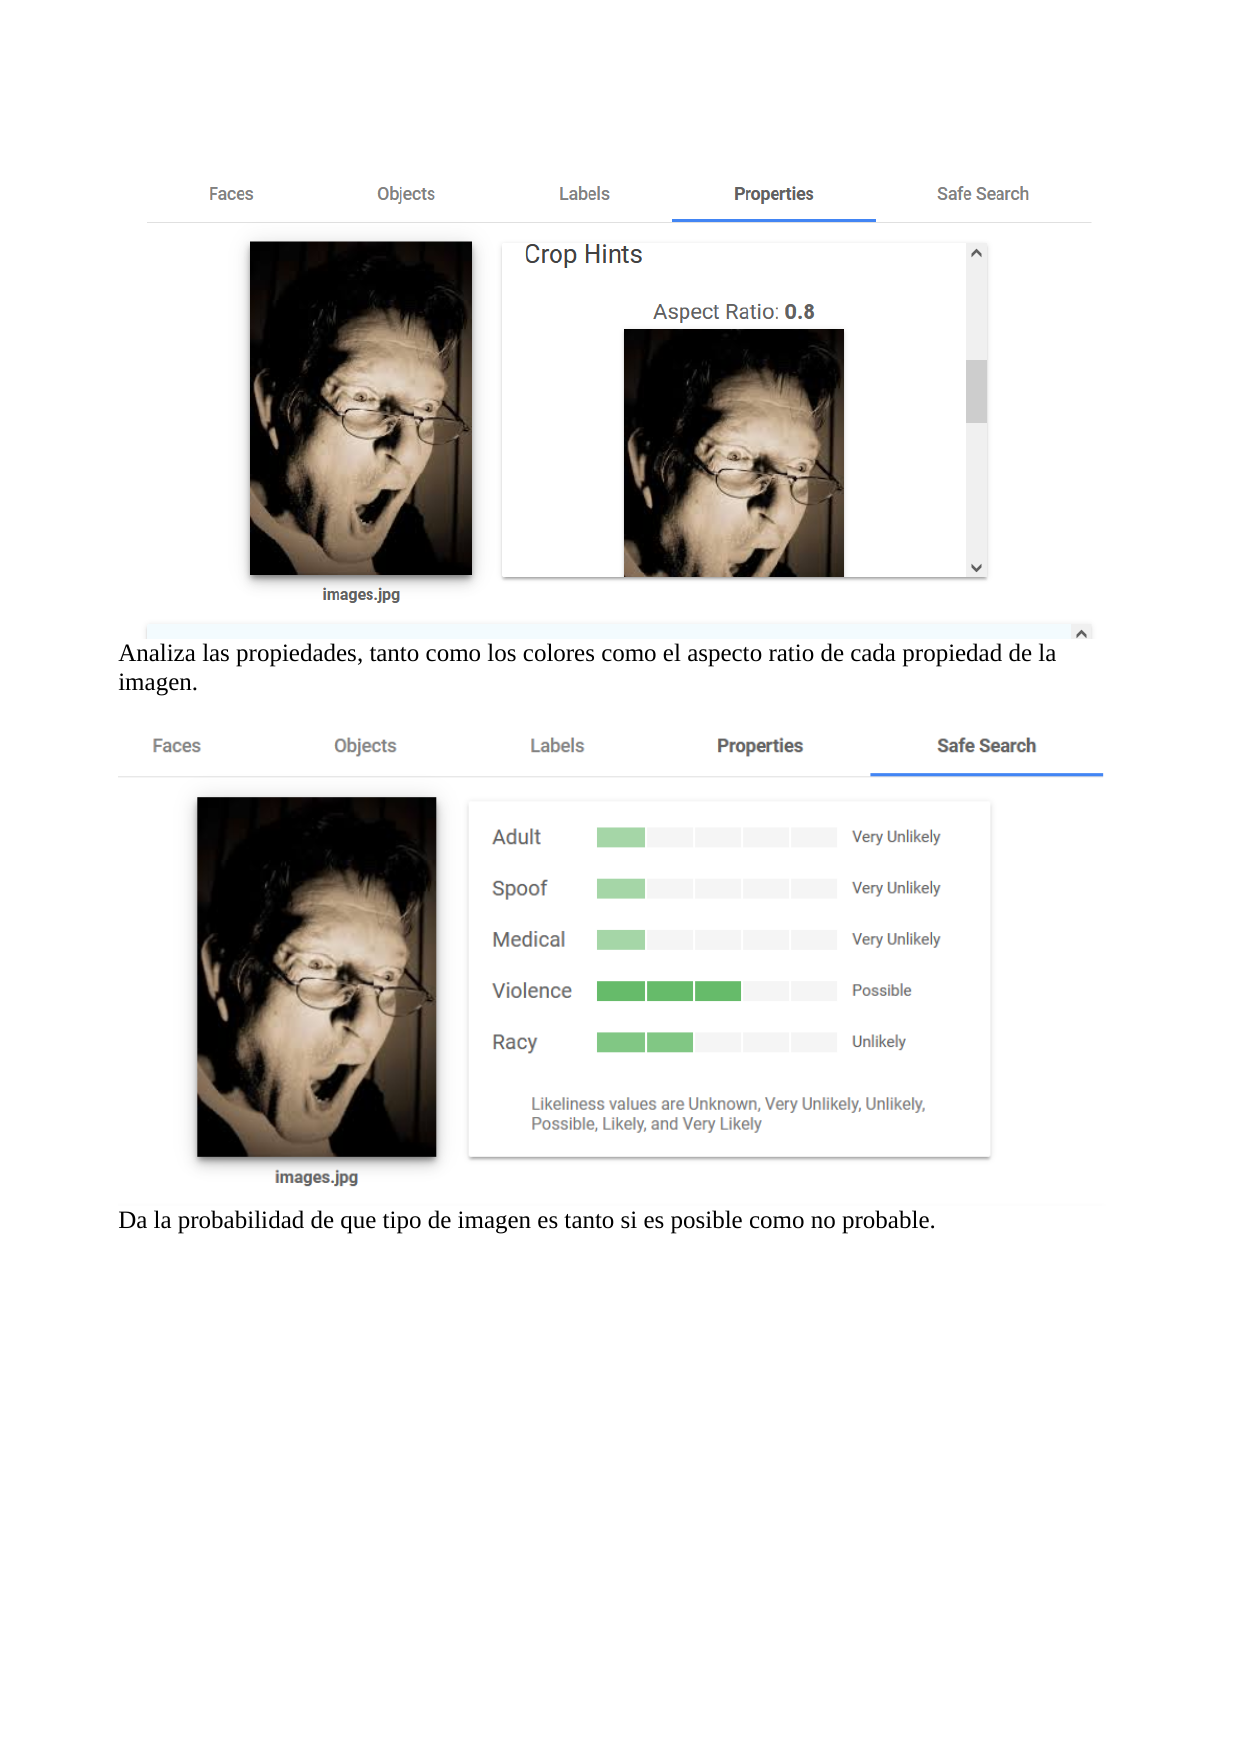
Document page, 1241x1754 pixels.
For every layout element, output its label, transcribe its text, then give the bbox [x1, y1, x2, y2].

text Analiza las propiedades, tanto como los colores como el aspecto ratio de cada propiedad de la imagen. [118, 639, 1122, 696]
text Da la probabilidad de que tipo de imagen es tanto si es posible como no probable. [118, 1206, 1122, 1234]
picture [118, 724, 1123, 1206]
picture [118, 175, 1123, 639]
